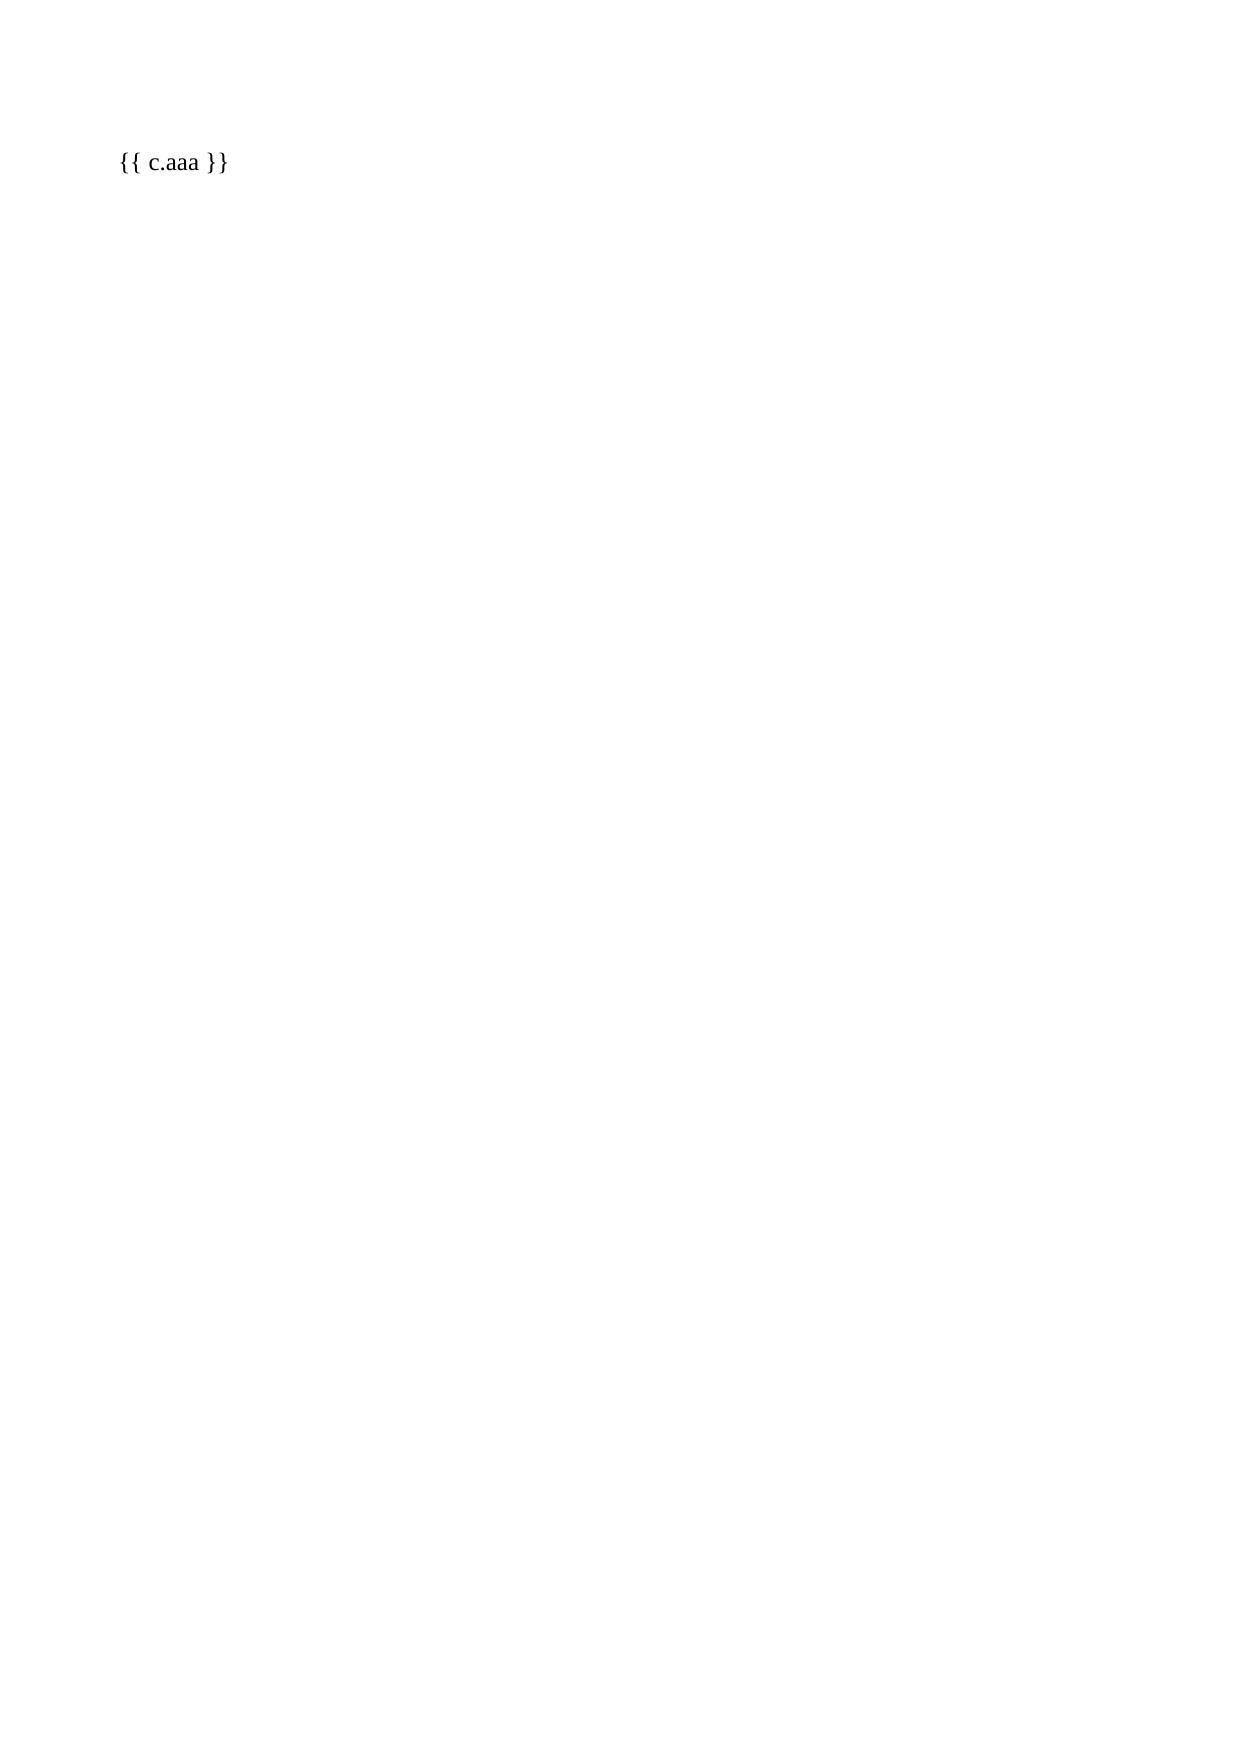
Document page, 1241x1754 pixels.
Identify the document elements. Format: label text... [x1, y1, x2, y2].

text {{ c.aaa }} [118, 147, 1122, 176]
